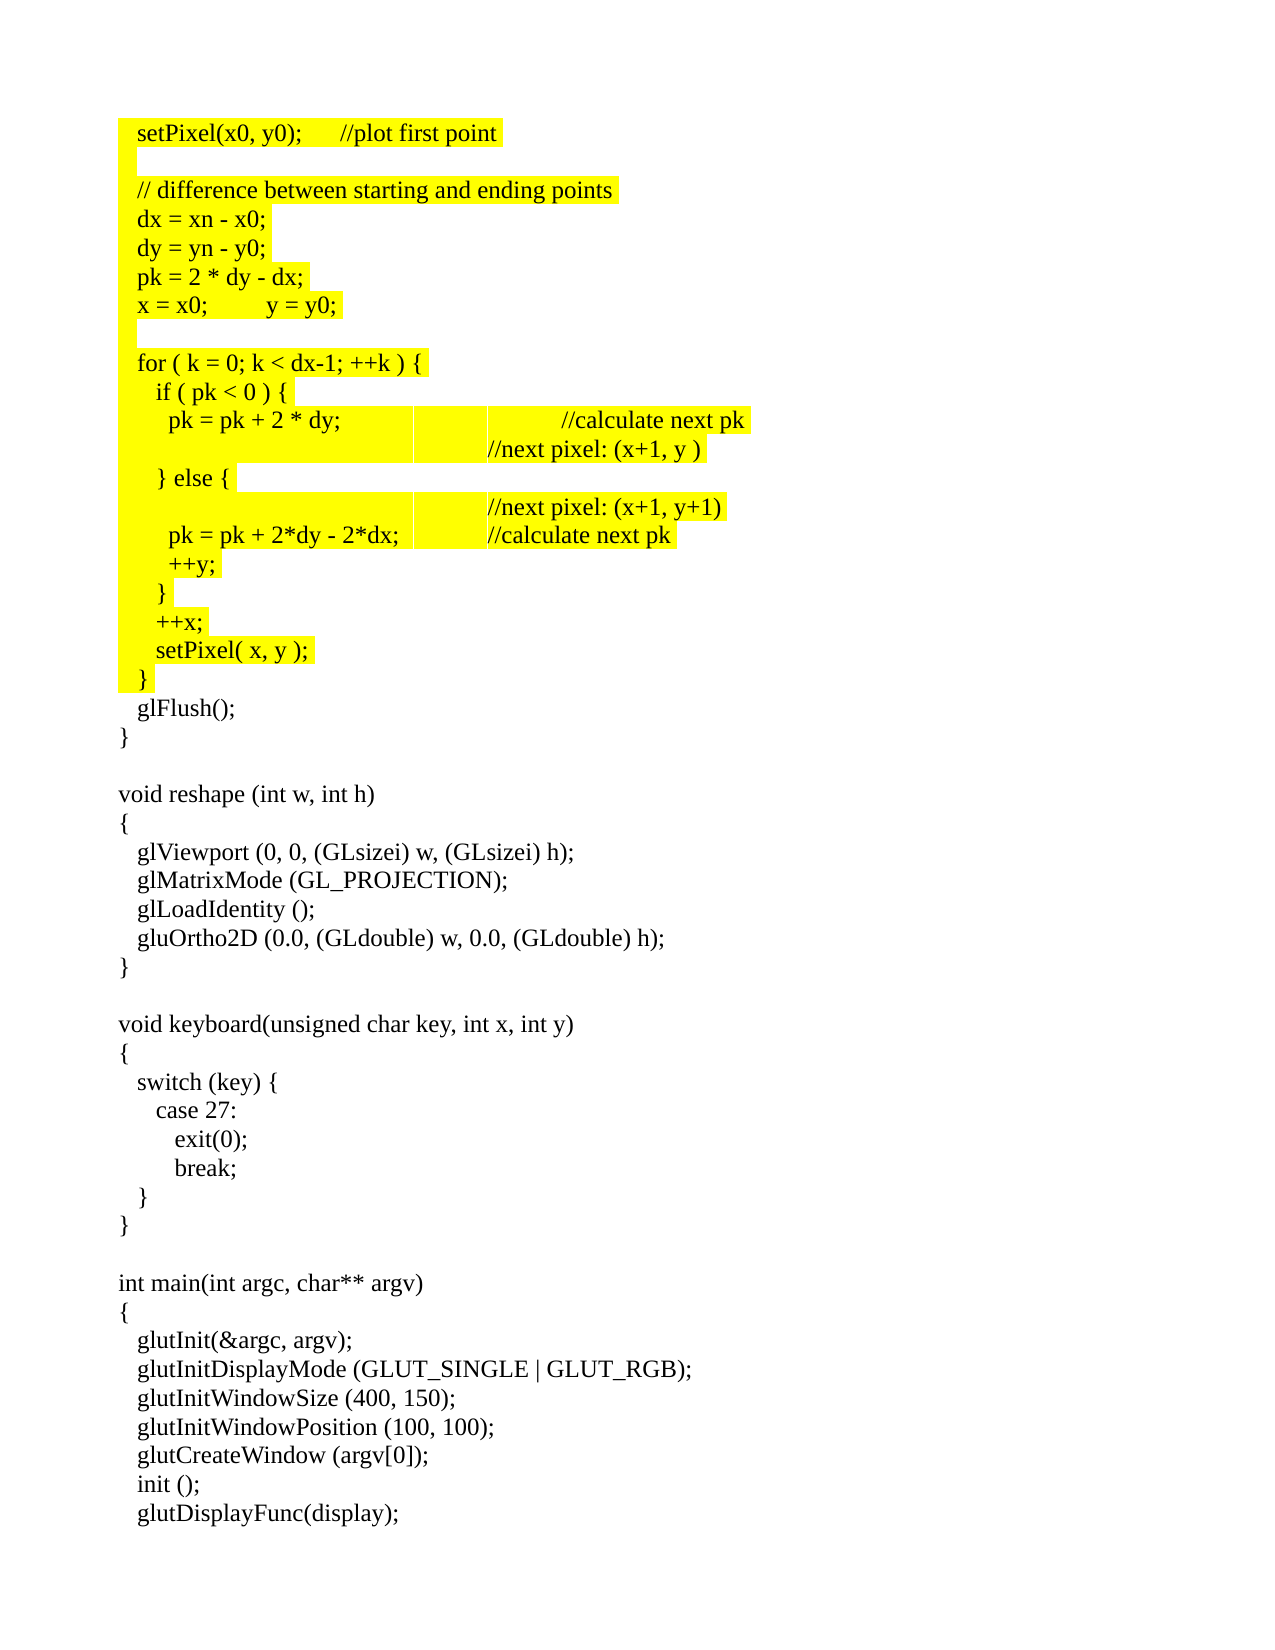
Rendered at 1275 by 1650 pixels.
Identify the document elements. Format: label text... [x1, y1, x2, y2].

text case 27: [118, 1096, 1157, 1124]
text if ( pk < 0 ) { [118, 377, 1157, 406]
text dx = xn - x0; [118, 204, 1157, 233]
text dy = yn - y0; [118, 233, 1157, 262]
text pk = 2 * dy - dx; [118, 262, 1157, 291]
text setPixel(x0, y0); //plot first point [118, 118, 1157, 147]
text } [118, 578, 1157, 607]
text } else { [118, 463, 1157, 492]
text glutInitWindowSize (400, 150); [118, 1383, 1157, 1412]
text glutInit(&argc, argv); [118, 1326, 1157, 1354]
text pk = pk + 2 * dy; //calculate next pk [118, 406, 1157, 434]
text ++x; [118, 607, 1157, 636]
text void reshape (int w, int h) [118, 779, 1157, 808]
text init (); [118, 1469, 1157, 1498]
text { [118, 1297, 1157, 1326]
text } [118, 1211, 1157, 1239]
text glutDisplayFunc(display); [118, 1498, 1157, 1527]
text void keyboard(unsigned char key, int x, int y) [118, 1009, 1157, 1038]
text //next pixel: (x+1, y+1) [118, 492, 1157, 521]
text exit(0); [118, 1124, 1157, 1153]
text break; [118, 1153, 1157, 1182]
text //next pixel: (x+1, y ) [118, 434, 1157, 463]
text glLoadIdentity (); [118, 894, 1157, 923]
text glFlush(); [118, 693, 1157, 722]
text for ( k = 0; k < dx-1; ++k ) { [118, 348, 1157, 377]
text glutInitDisplayMode (GLUT_SINGLE | GLUT_RGB); [118, 1354, 1157, 1383]
text } [118, 952, 1157, 981]
text } [118, 1182, 1157, 1211]
text ++y; [118, 549, 1157, 578]
text // difference between starting and ending points [118, 176, 1157, 204]
text glutInitWindowPosition (100, 100); [118, 1412, 1157, 1441]
text } [118, 722, 1157, 751]
text glMatrixMode (GL_PROJECTION); [118, 866, 1157, 894]
text x = x0; y = y0; [118, 291, 1157, 319]
text int main(int argc, char** argv) [118, 1268, 1157, 1297]
text glViewport (0, 0, (GLsizei) w, (GLsizei) h); [118, 837, 1157, 866]
text pk = pk + 2*dy - 2*dx; //calculate next pk [118, 521, 1157, 549]
text { [118, 808, 1157, 837]
text { [118, 1038, 1157, 1067]
text } [118, 664, 1157, 693]
text setPixel( x, y ); [118, 636, 1157, 664]
text gluOrtho2D (0.0, (GLdouble) w, 0.0, (GLdouble) h); [118, 923, 1157, 952]
text glutCreateWindow (argv[0]); [118, 1441, 1157, 1469]
text switch (key) { [118, 1067, 1157, 1096]
